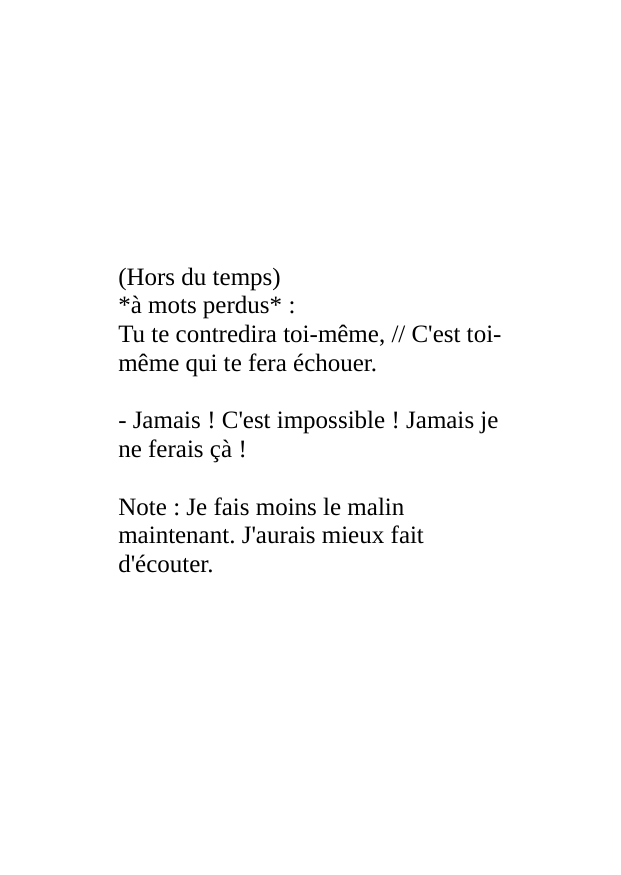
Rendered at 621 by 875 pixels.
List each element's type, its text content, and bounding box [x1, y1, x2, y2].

text Note : Je fais moins le malin maintenant. J'aurais mieux fait d'écouter. [118, 492, 502, 578]
text Tu te contredira toi-même, // C'est toi-même qui te fera échouer. [118, 319, 502, 377]
text - Jamais ! C'est impossible ! Jamais je ne ferais çà ! [118, 406, 502, 463]
text *à mots perdus* : [118, 291, 502, 319]
text (Hors du temps) [118, 262, 502, 291]
